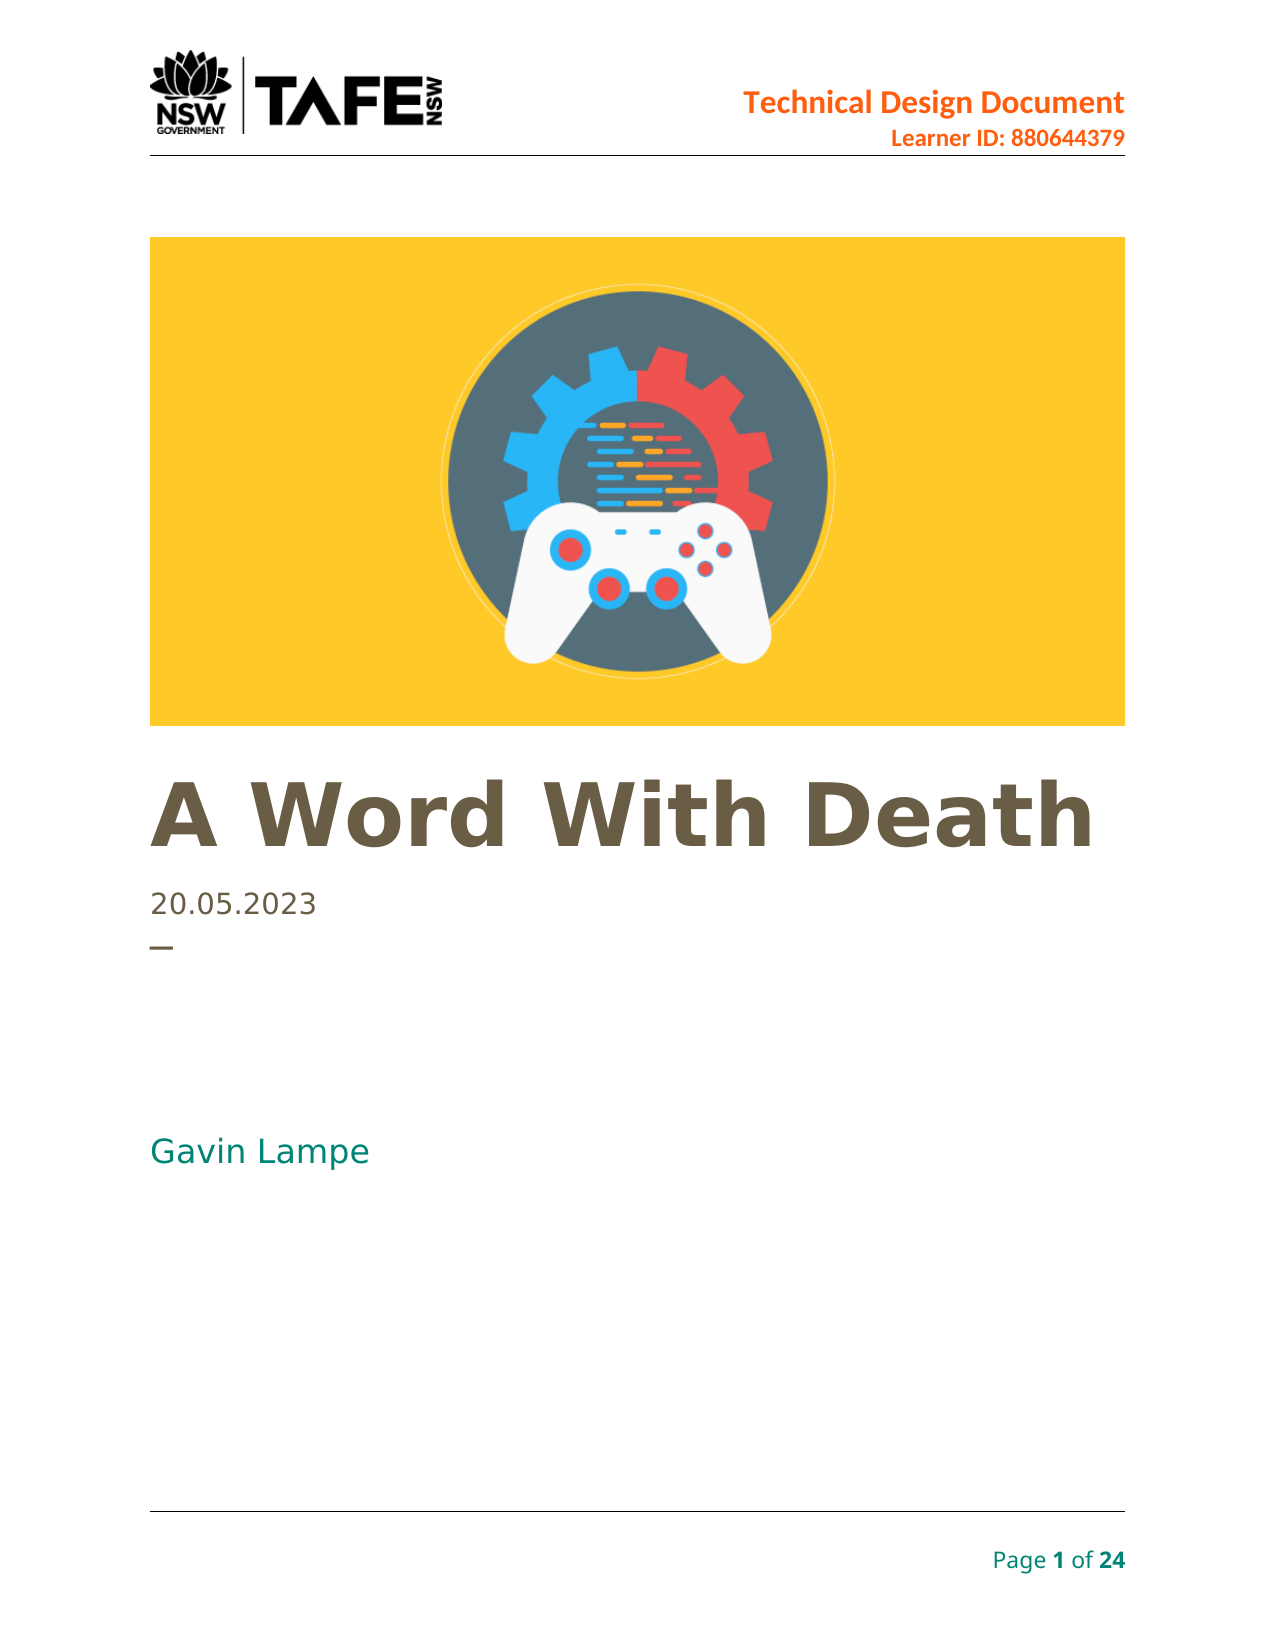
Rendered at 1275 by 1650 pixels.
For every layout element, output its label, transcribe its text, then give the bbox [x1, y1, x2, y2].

text ─ [150, 921, 1125, 972]
picture [150, 237, 1125, 726]
title A Word With Death [150, 765, 1125, 867]
subtitle 20.05.2023 [150, 887, 1125, 921]
picture [150, 50, 442, 134]
text Gavin Lampe [150, 1133, 1125, 1171]
